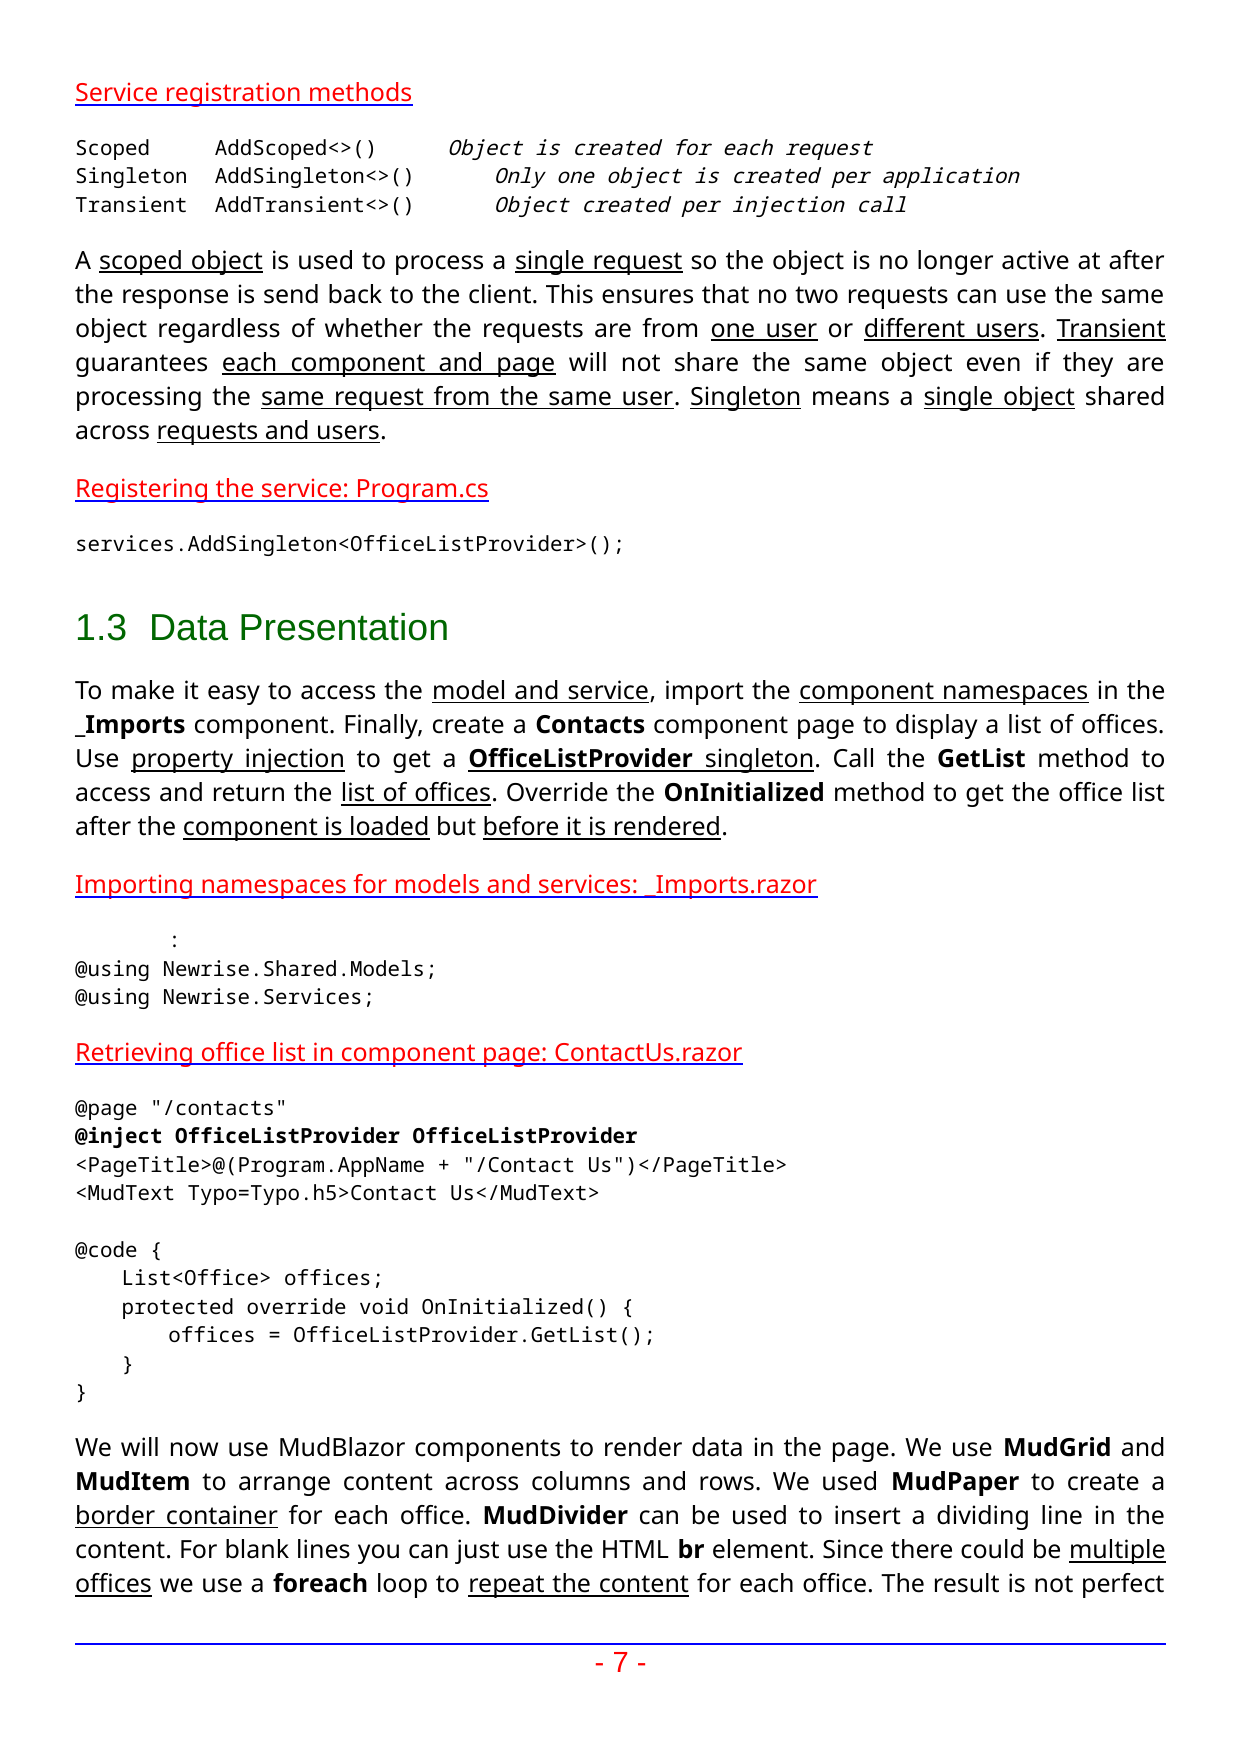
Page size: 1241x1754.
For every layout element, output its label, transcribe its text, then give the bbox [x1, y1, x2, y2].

text } [75, 1377, 1166, 1406]
text Registering the service: Program.cs [75, 471, 1166, 505]
text 1.3 Data Presentation [75, 606, 1166, 649]
text List<Office> offices; [75, 1263, 1166, 1292]
text offices = OfficeListProvider.GetList(); [75, 1320, 1166, 1349]
text @code { [75, 1235, 1166, 1263]
text @page "/contacts" [75, 1093, 1166, 1121]
text protected override void OnInitialized() { [75, 1292, 1166, 1320]
text Scoped AddScoped<>() Object is created for each request [75, 133, 1166, 162]
text : [75, 925, 1166, 954]
text A scoped object is used to process a single request so the object is no longer active at after the response is send back to the client. This ensures that no two requests can use the same object regardless of whether the requests are from one user or different users. Transient guarantees each component and page will not share the same object even if they are processing the same request from the same user. Singleton means a single object shared across requests and users. [75, 242, 1166, 447]
text Service registration methods [75, 75, 1166, 109]
text <PageTitle>@(Program.AppName + "/Contact Us")</PageTitle> [75, 1150, 1166, 1178]
text @inject OfficeListProvider OfficeListProvider [75, 1121, 1166, 1150]
text Singleton AddSingleton<>() Only one object is created per application [75, 162, 1166, 190]
text Retrieving office list in component page: ContactUs.razor [75, 1035, 1166, 1069]
text services.AddSingleton<OfficeListProvider>(); [75, 529, 1166, 557]
text @using Newrise.Services; [75, 982, 1166, 1011]
text Importing namespaces for models and services: _Imports.razor [75, 867, 1166, 901]
text <MudText Typo=Typo.h5>Contact Us</MudText> [75, 1178, 1166, 1207]
text We will now use MudBlazor components to render data in the page. We use MudGrid and MudItem to arrange content across columns and rows. We used MudPaper to create a border container for each office. MudDivider can be used to insert a dividing line in the content. For blank lines you can just use the HTML br element. Since there could be multiple offices we use a foreach loop to repeat the content for each office. The result is not perfect [75, 1430, 1166, 1600]
text @using Newrise.Shared.Models; [75, 954, 1166, 982]
text Transient AddTransient<>() Object created per injection call [75, 190, 1166, 218]
text } [75, 1349, 1166, 1377]
text To make it easy to access the model and service, import the component namespaces in the _Imports component. Finally, create a Contacts component page to display a list of offices. Use property injection to get a OfficeListProvider singleton. Call the GetList method to access and return the list of offices. Override the OnInitialized method to get the office list after the component is loaded but before it is rendered. [75, 673, 1166, 843]
